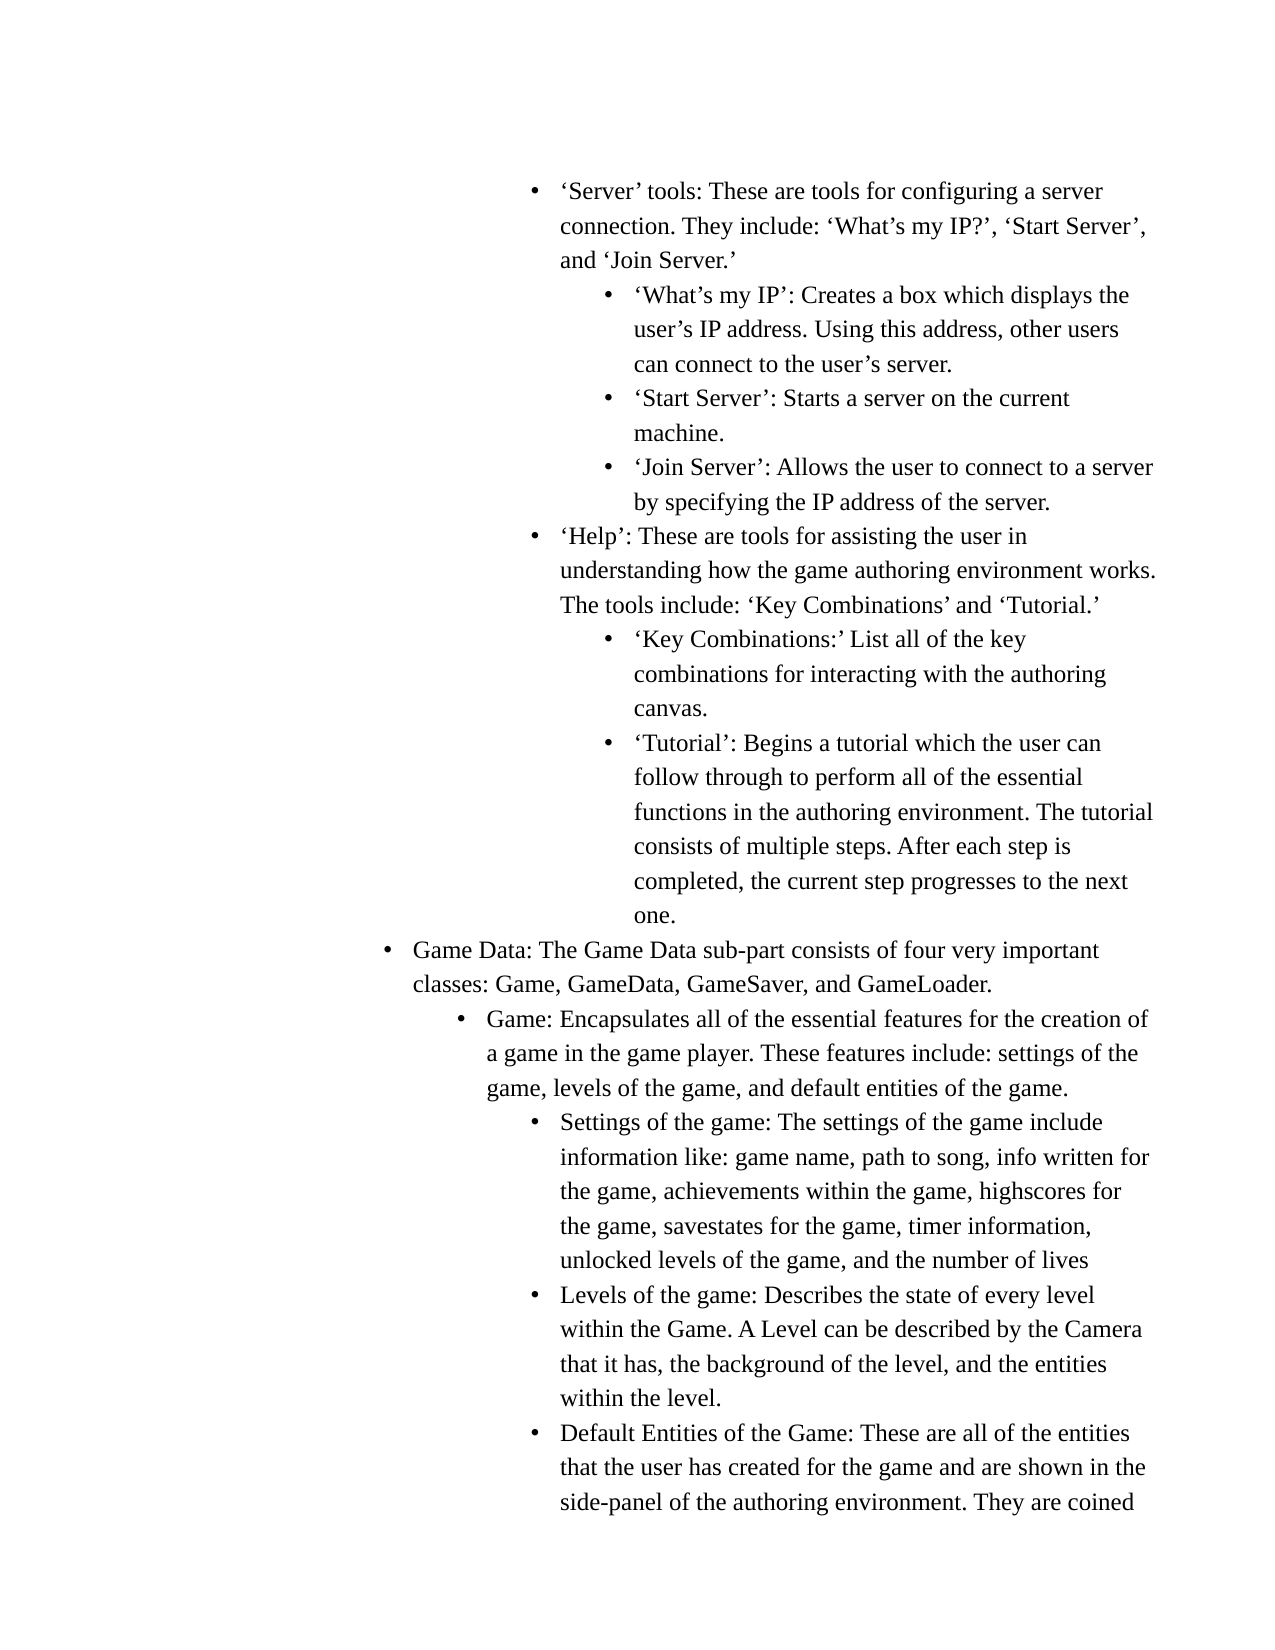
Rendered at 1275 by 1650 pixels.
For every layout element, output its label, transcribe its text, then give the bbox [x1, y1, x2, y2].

list ‘Key Combinations:’ List all of the key combinations for interacting with the authoring canvas. [604, 624, 1157, 722]
list ‘Help’: These are tools for assisting the user in understanding how the game authoring environment works. The tools include: ‘Key Combinations’ and ‘Tutorial.’ [531, 521, 1157, 619]
list Game: Encapsulates all of the essential features for the creation of a game in the game player. These features include: settings of the game, levels of the game, and default entities of the game. [457, 1004, 1157, 1102]
list Settings of the game: The settings of the game include information like: game name, path to song, info written for the game, achievements within the game, highscores for the game, savestates for the game, timer information, unlocked levels of the game, and the number of lives [531, 1107, 1157, 1274]
list Levels of the game: Describes the state of every level within the Game. A Level can be described by the Camera that it has, the background of the level, and the entities within the level. [531, 1280, 1157, 1412]
list Default Entities of the Game: These are all of the entities that the user has created for the game and are shown in the side-panel of the authoring environment. They are coined [531, 1418, 1157, 1515]
list ‘What’s my IP’: Creates a box which displays the user’s IP address. Using this address, other users can connect to the user’s server. [604, 280, 1157, 377]
list ‘Join Server’: Allows the user to connect to a server by specifying the IP address of the server. [604, 452, 1157, 515]
list Game Data: The Game Data sub-part consists of four very important classes: Game, GameData, GameSaver, and GameLoader. [383, 935, 1157, 998]
list ‘Tutorial’: Begins a tutorial which the user can follow through to perform all of the essential functions in the authoring environment. The tutorial consists of multiple steps. After each step is completed, the current step progresses to the next one. [604, 728, 1157, 929]
list ‘Start Server’: Starts a server on the current machine. [604, 383, 1157, 446]
list ‘Server’ tools: These are tools for configuring a server connection. They include: ‘What’s my IP?’, ‘Start Server’, and ‘Join Server.’ [531, 176, 1157, 274]
